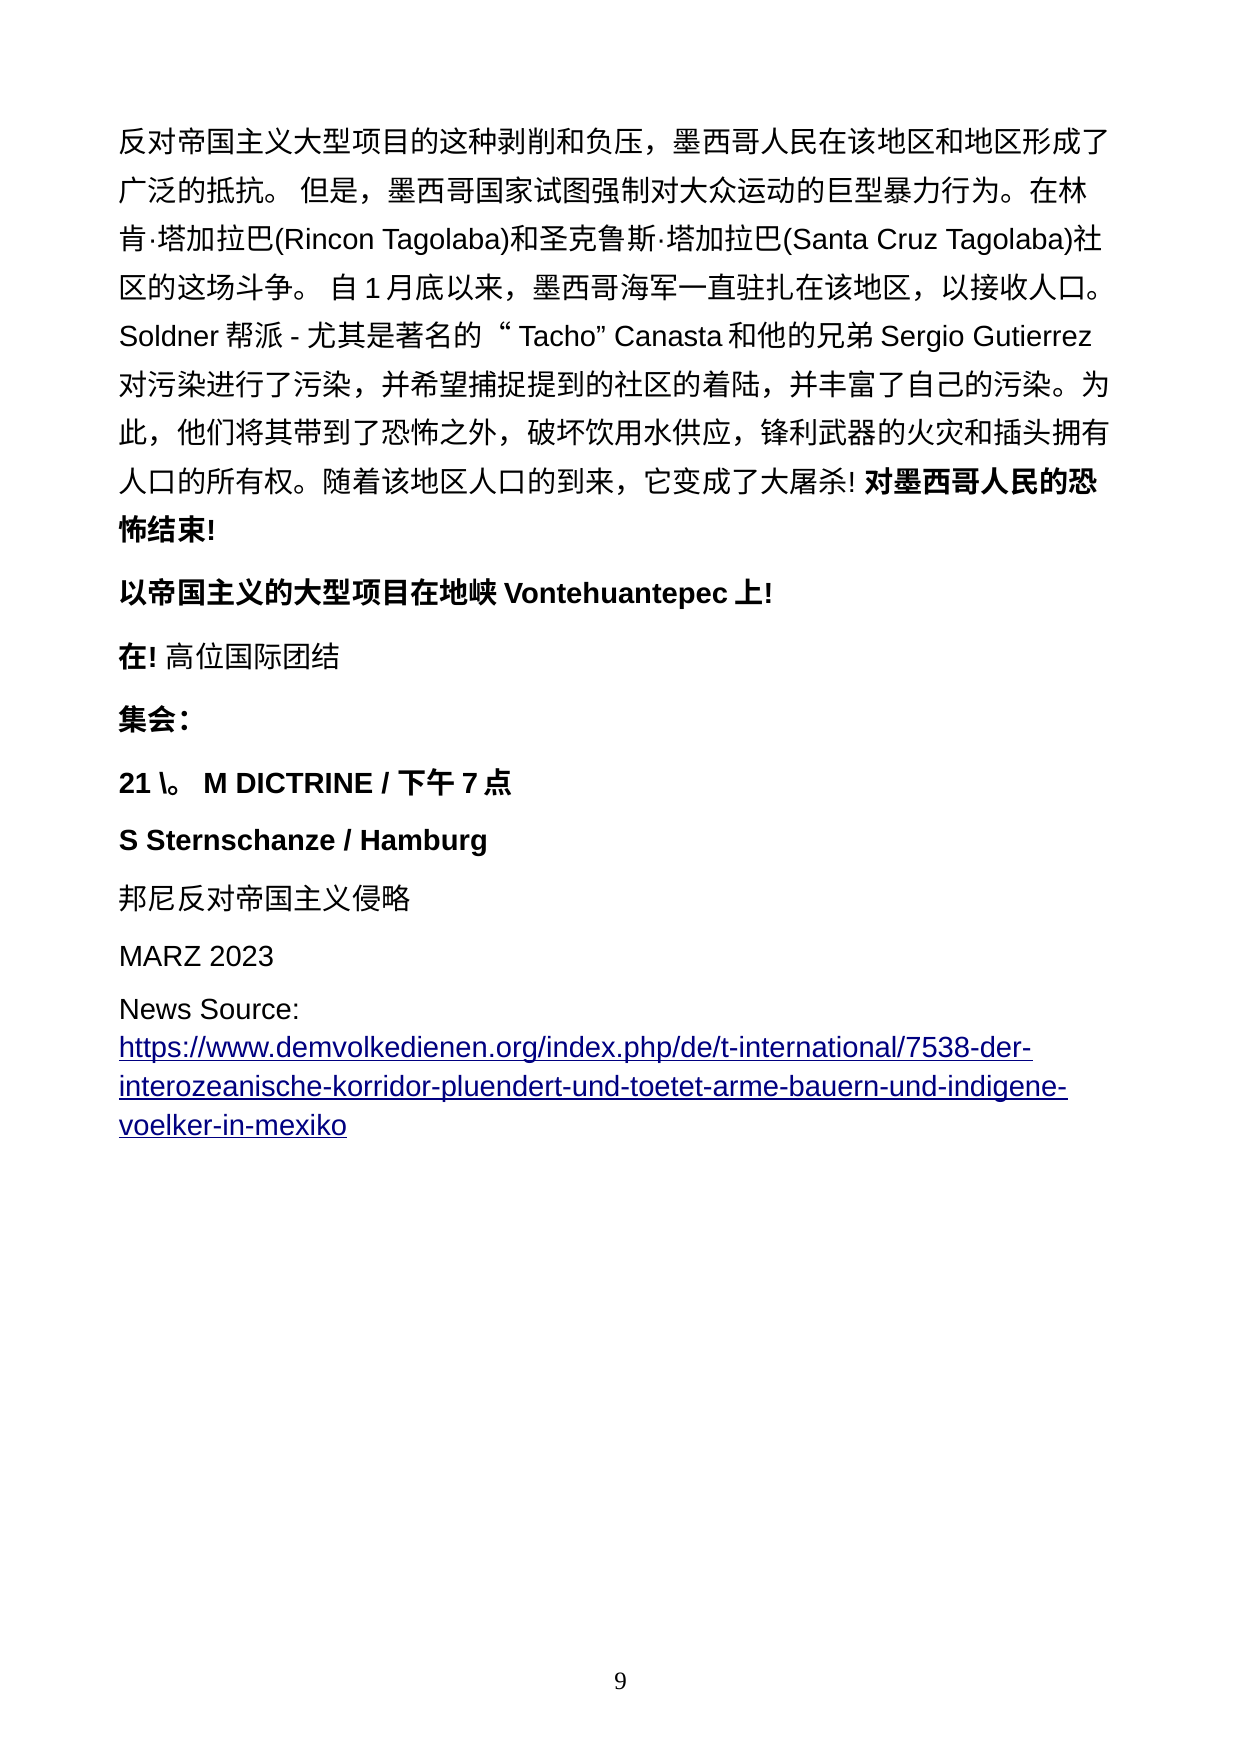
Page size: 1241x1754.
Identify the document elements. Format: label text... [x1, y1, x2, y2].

text 21 \。 M DICTRINE / 下午7点 [118, 759, 1122, 802]
text MARZ 2023 [118, 939, 1122, 972]
text S Sternschanze / Hamburg [118, 822, 1122, 856]
text 在! 高位国际团结 [118, 633, 1122, 675]
text 邦尼反对帝国主义侵略 [118, 876, 1122, 918]
text 反对帝国主义大型项目的这种剥削和负压，墨西哥人民在该地区和地区形成了广泛的抵抗。 但是，墨西哥国家试图强制对大众运动的巨型暴力行为。在林肯·塔加拉巴(Rincon Tagolaba)和圣克鲁斯·塔加拉巴(Santa Cruz Tagolaba)社区的这场斗争。 自1月底以来，墨西哥海军一直驻扎在该地区，以接收人口。 Soldner帮派 - 尤其是著名的“ Tacho” Canasta和他的兄弟Sergio Gutierrez对污染进行了污染，并希望捕捉提到的社区的着陆，并丰富了自己的污染。为此，他们将其带到了恐怖之外，破坏饮用水供应，锋利武器的火灾和插头拥有人口的所有权。随着该地区人口的到来，它变成了大屠杀! 对墨西哥人民的恐怖结束! [118, 118, 1122, 549]
text 集会： [118, 696, 1122, 738]
text News Source: https://www.demvolkedienen.org/index.php/de/t-international/7538-der-interozeanische-korridor-pluendert-und-toetet-arme-bauern-und-indigene-voelker-in-mexiko [118, 992, 1122, 1141]
text 以帝国主义的大型项目在地峡Vontehuantepec上! [118, 570, 1122, 612]
